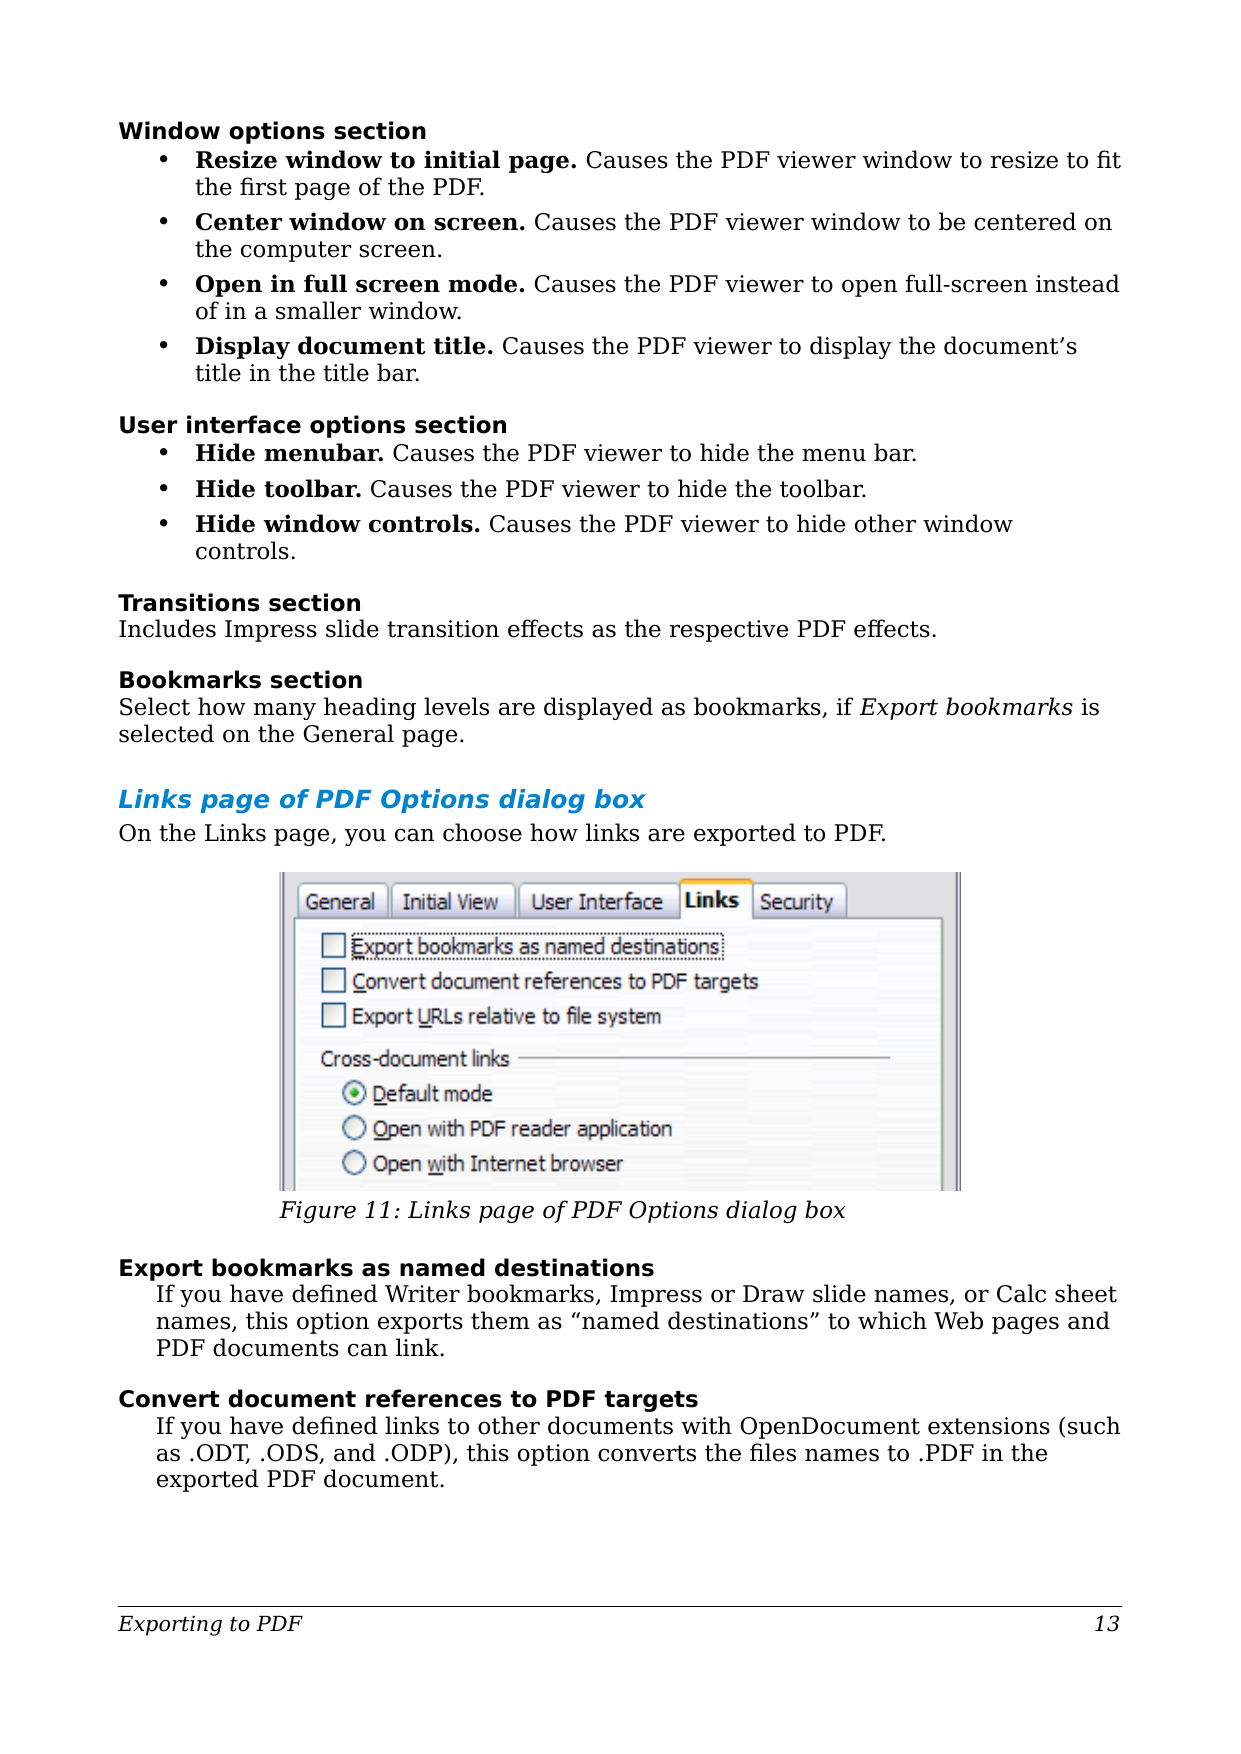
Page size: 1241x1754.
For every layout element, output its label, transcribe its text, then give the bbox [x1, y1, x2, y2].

text Bookmarks section [118, 668, 1122, 694]
text Select how many heading levels are displayed as bookmarks, if Export bookmarks is selected on the General page. [118, 694, 1122, 748]
list Open in full screen mode. Causes the PDF viewer to open full-screen instead of in a smaller window. [156, 269, 1122, 325]
list Hide window controls. Causes the PDF viewer to hide other window controls. [156, 509, 1122, 565]
text Transitions section [118, 590, 1122, 617]
text Export bookmarks as named destinations [118, 1255, 1122, 1281]
list Hide menubar. Causes the PDF viewer to hide the menu bar. [156, 438, 1122, 468]
text Figure 11: Links page of PDF Options dialog box [279, 1197, 961, 1224]
text Convert document references to PDF targets [118, 1386, 1122, 1413]
text Includes Impress slide transition effects as the respective PDF effects. [118, 617, 1122, 643]
text If you have defined Writer bookmarks, Impress or Draw slide names, or Calc sheet names, this option exports them as “named destinations” to which Web pages and PDF documents can link. [156, 1281, 1122, 1361]
subtitle Links page of PDF Options dialog box [118, 785, 1122, 814]
list Resize window to initial page. Causes the PDF viewer window to resize to fit the first page of the PDF. [156, 145, 1122, 201]
text If you have defined links to other documents with OpenDocument extensions (such as .ODT, .ODS, and .ODP), this option converts the files names to .PDF in the exported PDF document. [156, 1413, 1122, 1493]
text Window options section [118, 118, 1122, 145]
text On the Links page, you can choose how links are exported to PDF. [118, 821, 1122, 847]
picture [279, 872, 961, 1191]
text User interface options section [118, 412, 1122, 438]
list Center window on screen. Causes the PDF viewer window to be centered on the computer screen. [156, 207, 1122, 263]
list Display document title. Causes the PDF viewer to display the document’s title in the title bar. [156, 331, 1122, 387]
list Hide toolbar. Causes the PDF viewer to hide the toolbar. [156, 474, 1122, 503]
